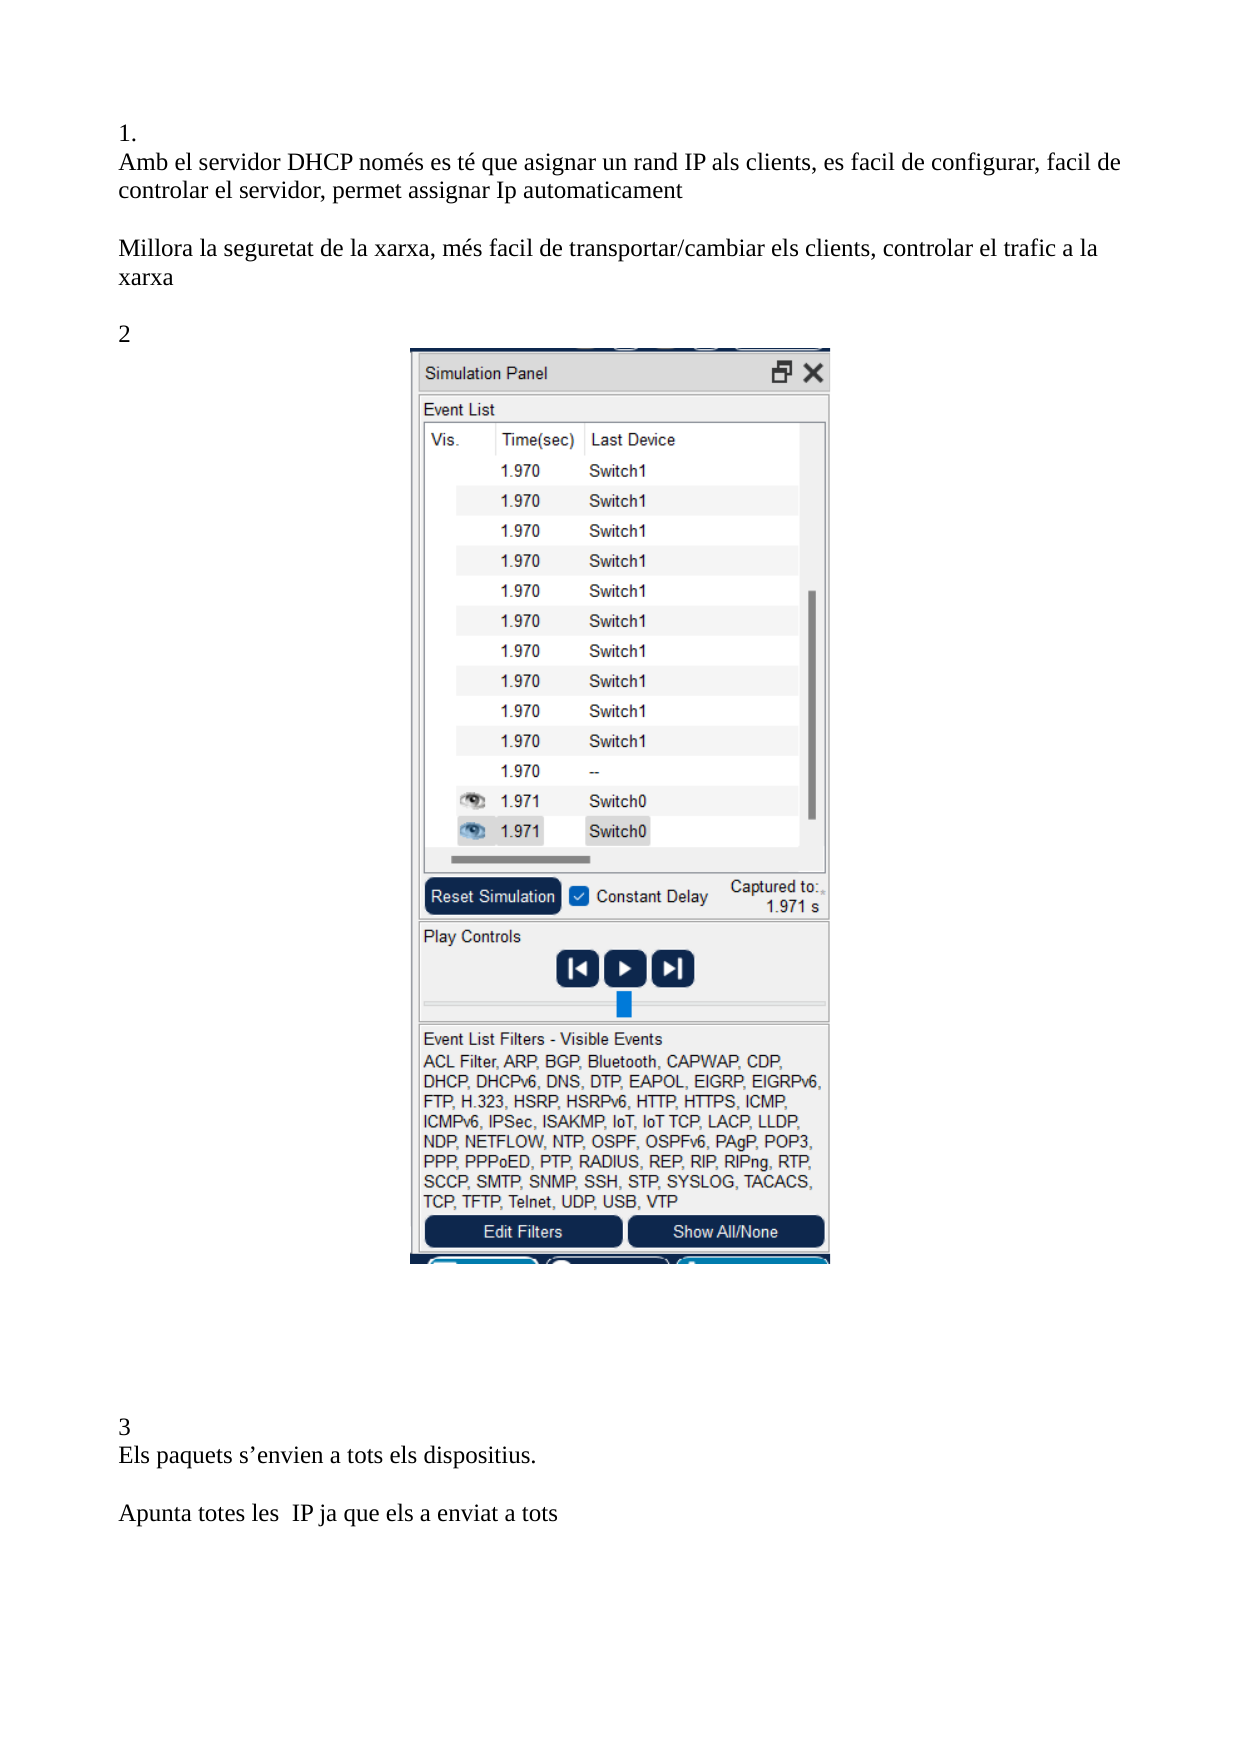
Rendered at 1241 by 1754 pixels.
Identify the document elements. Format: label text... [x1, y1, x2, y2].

picture [410, 348, 830, 1264]
text Apunta totes les IP ja que els a enviat a tots [118, 1498, 1122, 1527]
text Els paquets s’envien a tots els dispositius. [118, 1441, 1122, 1469]
text Amb el servidor DHCP només es té que asignar un rand IP als clients, es facil de configurar, facil de controlar el servidor, permet assignar Ip automaticament [118, 147, 1122, 204]
text 1. [118, 118, 1122, 147]
text 3 [118, 1412, 1122, 1441]
text 2 [118, 319, 1122, 348]
text Millora la seguretat de la xarxa, més facil de transportar/cambiar els clients, controlar el trafic a la xarxa [118, 233, 1122, 291]
